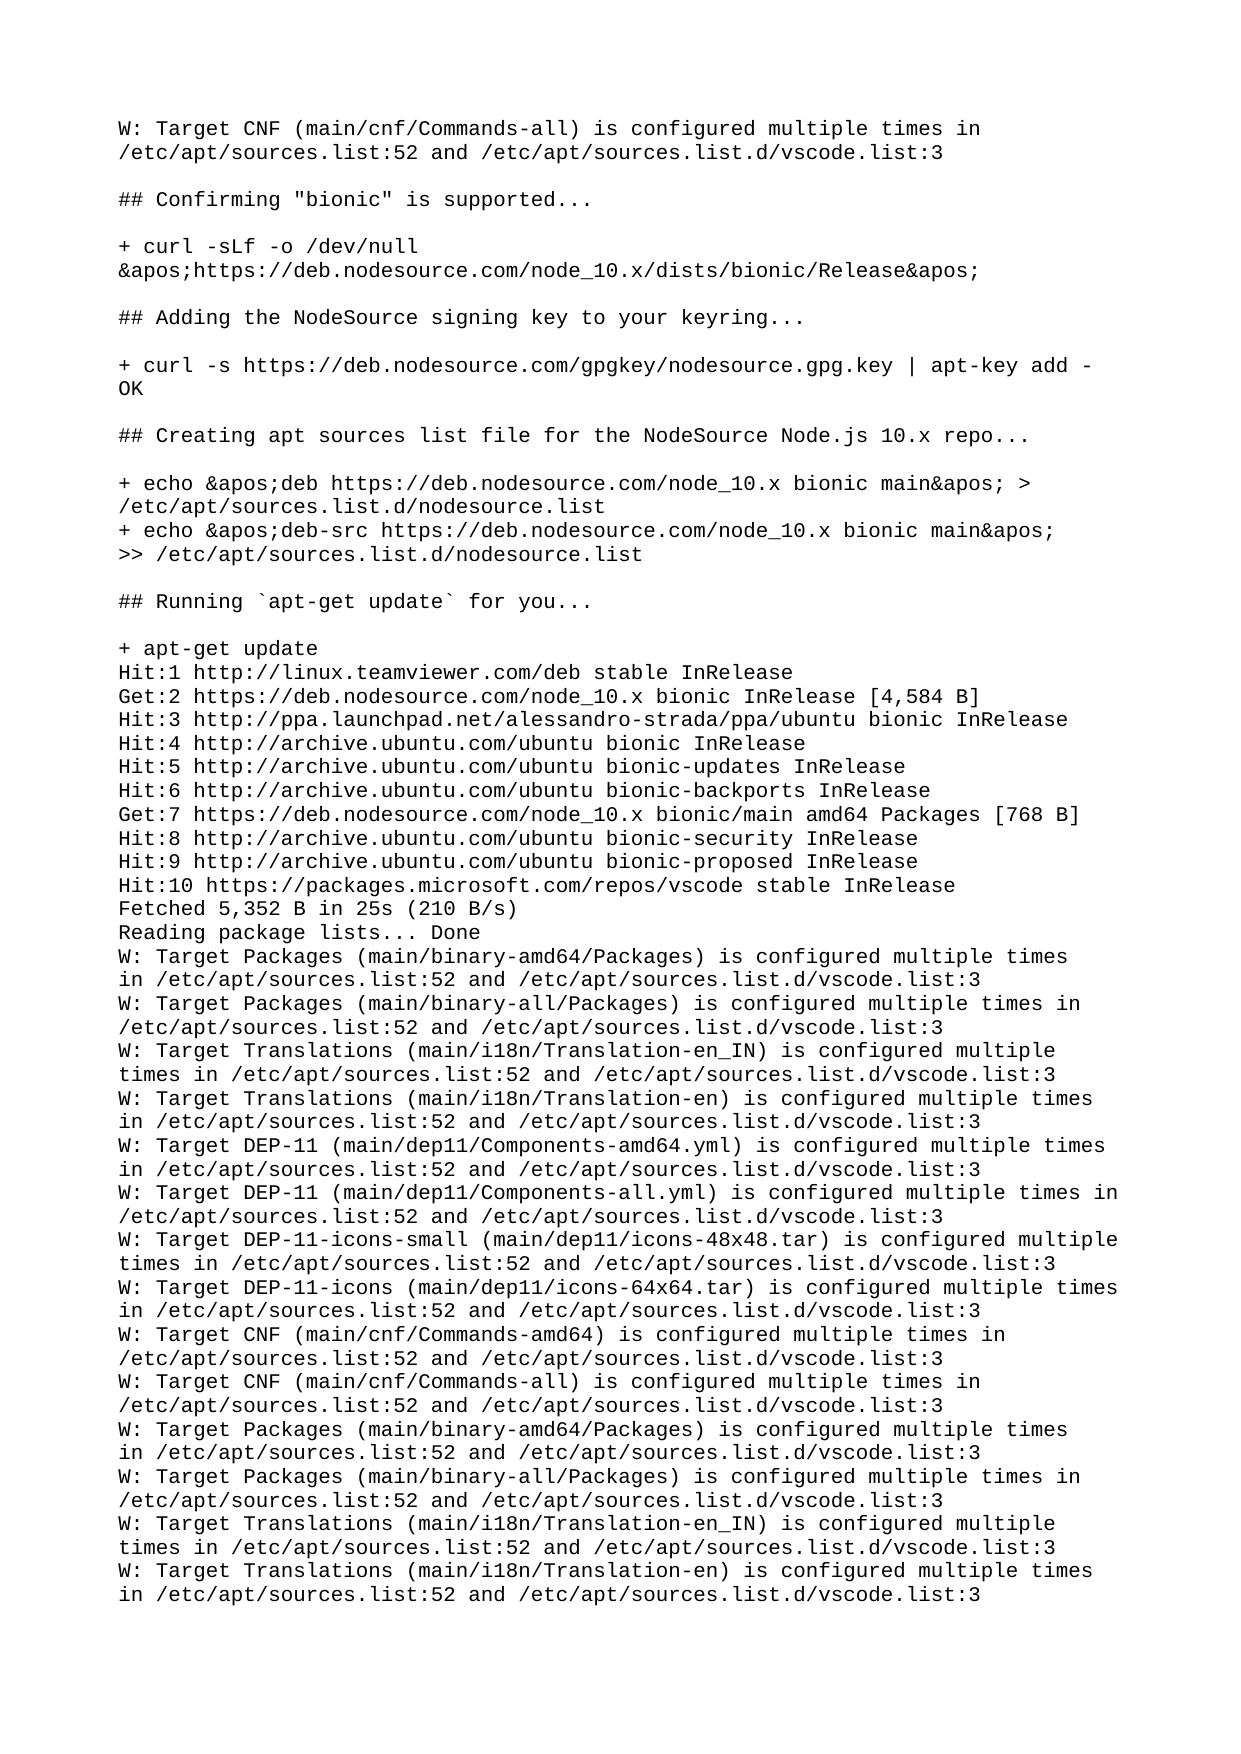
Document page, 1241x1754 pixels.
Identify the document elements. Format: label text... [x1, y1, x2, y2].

text W: Target DEP-11 (main/dep11/Components-all.yml) is configured multiple times in /etc/apt/sources.list:52 and /etc/apt/sources.list.d/vscode.list:3 [118, 1182, 1122, 1229]
text Hit:3 http://ppa.launchpad.net/alessandro-strada/ppa/ubuntu bionic InRelease [118, 709, 1122, 733]
text W: Target Translations (main/i18n/Translation-en_IN) is configured multiple times in /etc/apt/sources.list:52 and /etc/apt/sources.list.d/vscode.list:3 [118, 1040, 1122, 1088]
text + apt-get update [118, 638, 1122, 662]
text + curl -s https://deb.nodesource.com/gpgkey/nodesource.gpg.key | apt-key add - [118, 354, 1122, 378]
text W: Target DEP-11-icons-small (main/dep11/icons-48x48.tar) is configured multiple times in /etc/apt/sources.list:52 and /etc/apt/sources.list.d/vscode.list:3 [118, 1229, 1122, 1277]
text ## Running `apt-get update` for you... [118, 591, 1122, 615]
text ## Confirming "bionic" is supported... [118, 189, 1122, 213]
text Hit:5 http://archive.ubuntu.com/ubuntu bionic-updates InRelease [118, 757, 1122, 780]
text Get:7 https://deb.nodesource.com/node_10.x bionic/main amd64 Packages [768 B] [118, 804, 1122, 827]
text + echo &apos;deb-src https://deb.nodesource.com/node_10.x bionic main&apos; >> /etc/apt/sources.list.d/nodesource.list [118, 520, 1122, 567]
text W: Target DEP-11-icons (main/dep11/icons-64x64.tar) is configured multiple times in /etc/apt/sources.list:52 and /etc/apt/sources.list.d/vscode.list:3 [118, 1277, 1122, 1324]
text W: Target DEP-11 (main/dep11/Components-amd64.yml) is configured multiple times in /etc/apt/sources.list:52 and /etc/apt/sources.list.d/vscode.list:3 [118, 1135, 1122, 1182]
text Fetched 5,352 B in 25s (210 B/s) [118, 898, 1122, 922]
text W: Target Translations (main/i18n/Translation-en) is configured multiple times in /etc/apt/sources.list:52 and /etc/apt/sources.list.d/vscode.list:3 [118, 1561, 1122, 1608]
text Hit:4 http://archive.ubuntu.com/ubuntu bionic InRelease [118, 733, 1122, 757]
text Hit:6 http://archive.ubuntu.com/ubuntu bionic-backports InRelease [118, 780, 1122, 804]
text W: Target Packages (main/binary-amd64/Packages) is configured multiple times in /etc/apt/sources.list:52 and /etc/apt/sources.list.d/vscode.list:3 [118, 1419, 1122, 1466]
text Hit:8 http://archive.ubuntu.com/ubuntu bionic-security InRelease [118, 827, 1122, 851]
text ## Adding the NodeSource signing key to your keyring... [118, 307, 1122, 331]
text W: Target Packages (main/binary-amd64/Packages) is configured multiple times in /etc/apt/sources.list:52 and /etc/apt/sources.list.d/vscode.list:3 [118, 946, 1122, 993]
text W: Target Packages (main/binary-all/Packages) is configured multiple times in /etc/apt/sources.list:52 and /etc/apt/sources.list.d/vscode.list:3 [118, 993, 1122, 1040]
text Hit:9 http://archive.ubuntu.com/ubuntu bionic-proposed InRelease [118, 851, 1122, 875]
text W: Target CNF (main/cnf/Commands-all) is configured multiple times in /etc/apt/sources.list:52 and /etc/apt/sources.list.d/vscode.list:3 [118, 1371, 1122, 1419]
text W: Target Translations (main/i18n/Translation-en) is configured multiple times in /etc/apt/sources.list:52 and /etc/apt/sources.list.d/vscode.list:3 [118, 1088, 1122, 1135]
text Hit:10 https://packages.microsoft.com/repos/vscode stable InRelease [118, 875, 1122, 898]
text Get:2 https://deb.nodesource.com/node_10.x bionic InRelease [4,584 B] [118, 686, 1122, 709]
text + curl -sLf -o /dev/null &apos;https://deb.nodesource.com/node_10.x/dists/bionic/Release&apos; [118, 236, 1122, 284]
text W: Target CNF (main/cnf/Commands-amd64) is configured multiple times in /etc/apt/sources.list:52 and /etc/apt/sources.list.d/vscode.list:3 [118, 1324, 1122, 1371]
text W: Target Translations (main/i18n/Translation-en_IN) is configured multiple times in /etc/apt/sources.list:52 and /etc/apt/sources.list.d/vscode.list:3 [118, 1513, 1122, 1561]
text W: Target Packages (main/binary-all/Packages) is configured multiple times in /etc/apt/sources.list:52 and /etc/apt/sources.list.d/vscode.list:3 [118, 1466, 1122, 1513]
text ## Creating apt sources list file for the NodeSource Node.js 10.x repo... [118, 426, 1122, 449]
text Hit:1 http://linux.teamviewer.com/deb stable InRelease [118, 662, 1122, 686]
text W: Target CNF (main/cnf/Commands-all) is configured multiple times in /etc/apt/sources.list:52 and /etc/apt/sources.list.d/vscode.list:3 [118, 118, 1122, 165]
text + echo &apos;deb https://deb.nodesource.com/node_10.x bionic main&apos; > /etc/apt/sources.list.d/nodesource.list [118, 473, 1122, 520]
text Reading package lists... Done [118, 922, 1122, 946]
text OK [118, 378, 1122, 402]
